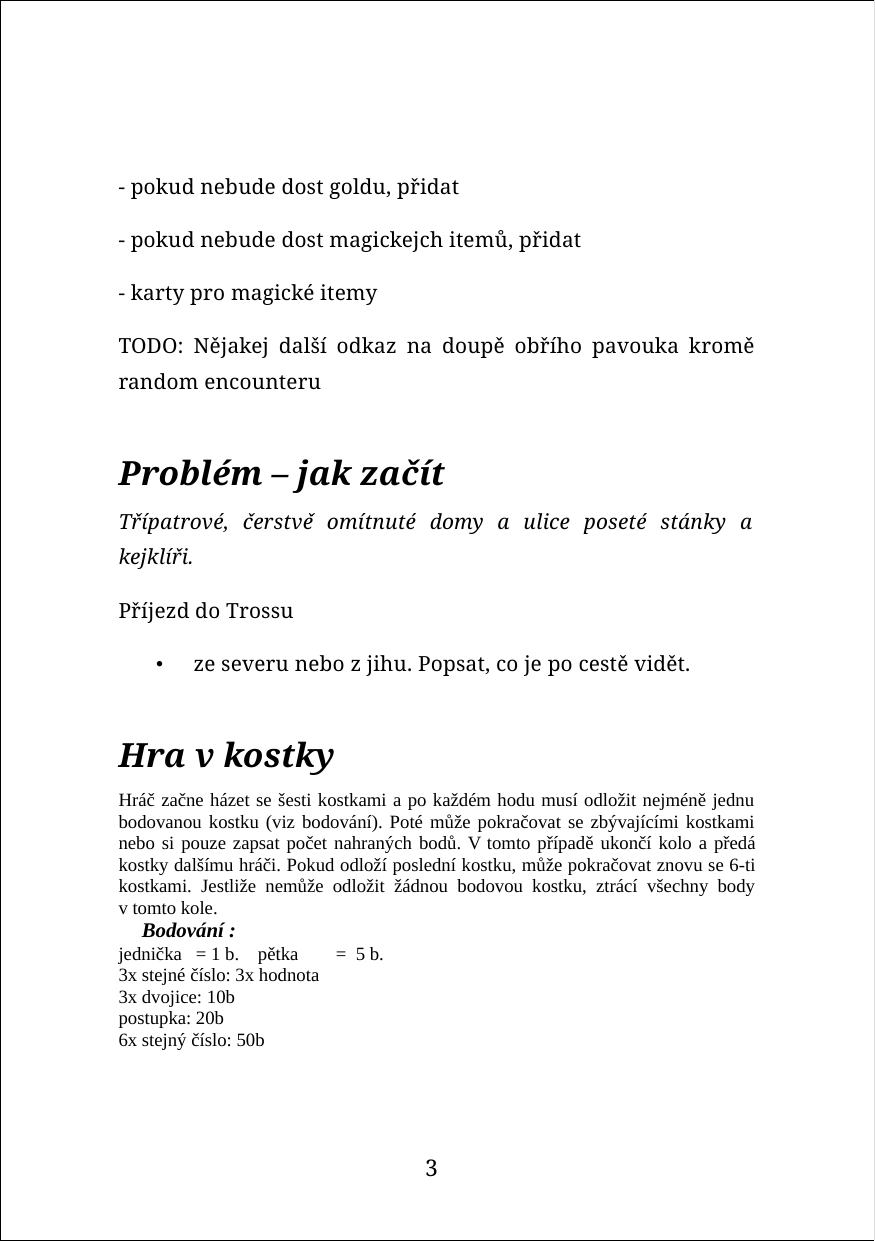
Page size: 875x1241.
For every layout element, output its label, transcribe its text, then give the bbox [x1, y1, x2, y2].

text 6x stejný číslo: 50b [118, 1029, 756, 1050]
text Bodování : [118, 918, 756, 942]
subtitle Hra v kostky [118, 732, 756, 777]
subtitle Problém – jak začít [118, 450, 756, 495]
text - karty pro magické itemy [118, 278, 756, 307]
text TODO: Nějakej další odkaz na doupě obřího pavouka kromě random encounteru [118, 331, 756, 395]
text Hráč začne házet se šesti kostkami a po každém hodu musí odložit nejméně jednu bodovanou kostku (viz bodování). Poté může pokračovat se zbývajícími kostkami nebo si pouze zapsat počet nahraných bodů. V tomto případě ukončí kolo a předá kostky dalšímu hráči. Pokud odloží poslední kostku, může pokračovat znovu se 6-ti kostkami. Jestliže nemůže odložit žádnou bodovou kostku, ztrácí všechny body v tomto kole. [118, 789, 756, 918]
text Příjezd do Trossu [118, 596, 756, 624]
text 3x dvojice: 10b [118, 986, 756, 1007]
text - pokud nebude dost goldu, přidat [118, 172, 756, 200]
text 3x stejné číslo: 3x hodnota [118, 964, 756, 986]
text - pokud nebude dost magickejch itemů, přidat [118, 225, 756, 253]
list ze severu nebo z jihu. Popsat, co je po cestě vidět. [156, 649, 756, 677]
text Třípatrové, čerstvě omítnuté domy a ulice poseté stánky a kejklíři. [118, 507, 756, 571]
text jednička = 1 b. pětka = 5 b. [118, 942, 756, 964]
text postupka: 20b [118, 1007, 756, 1029]
